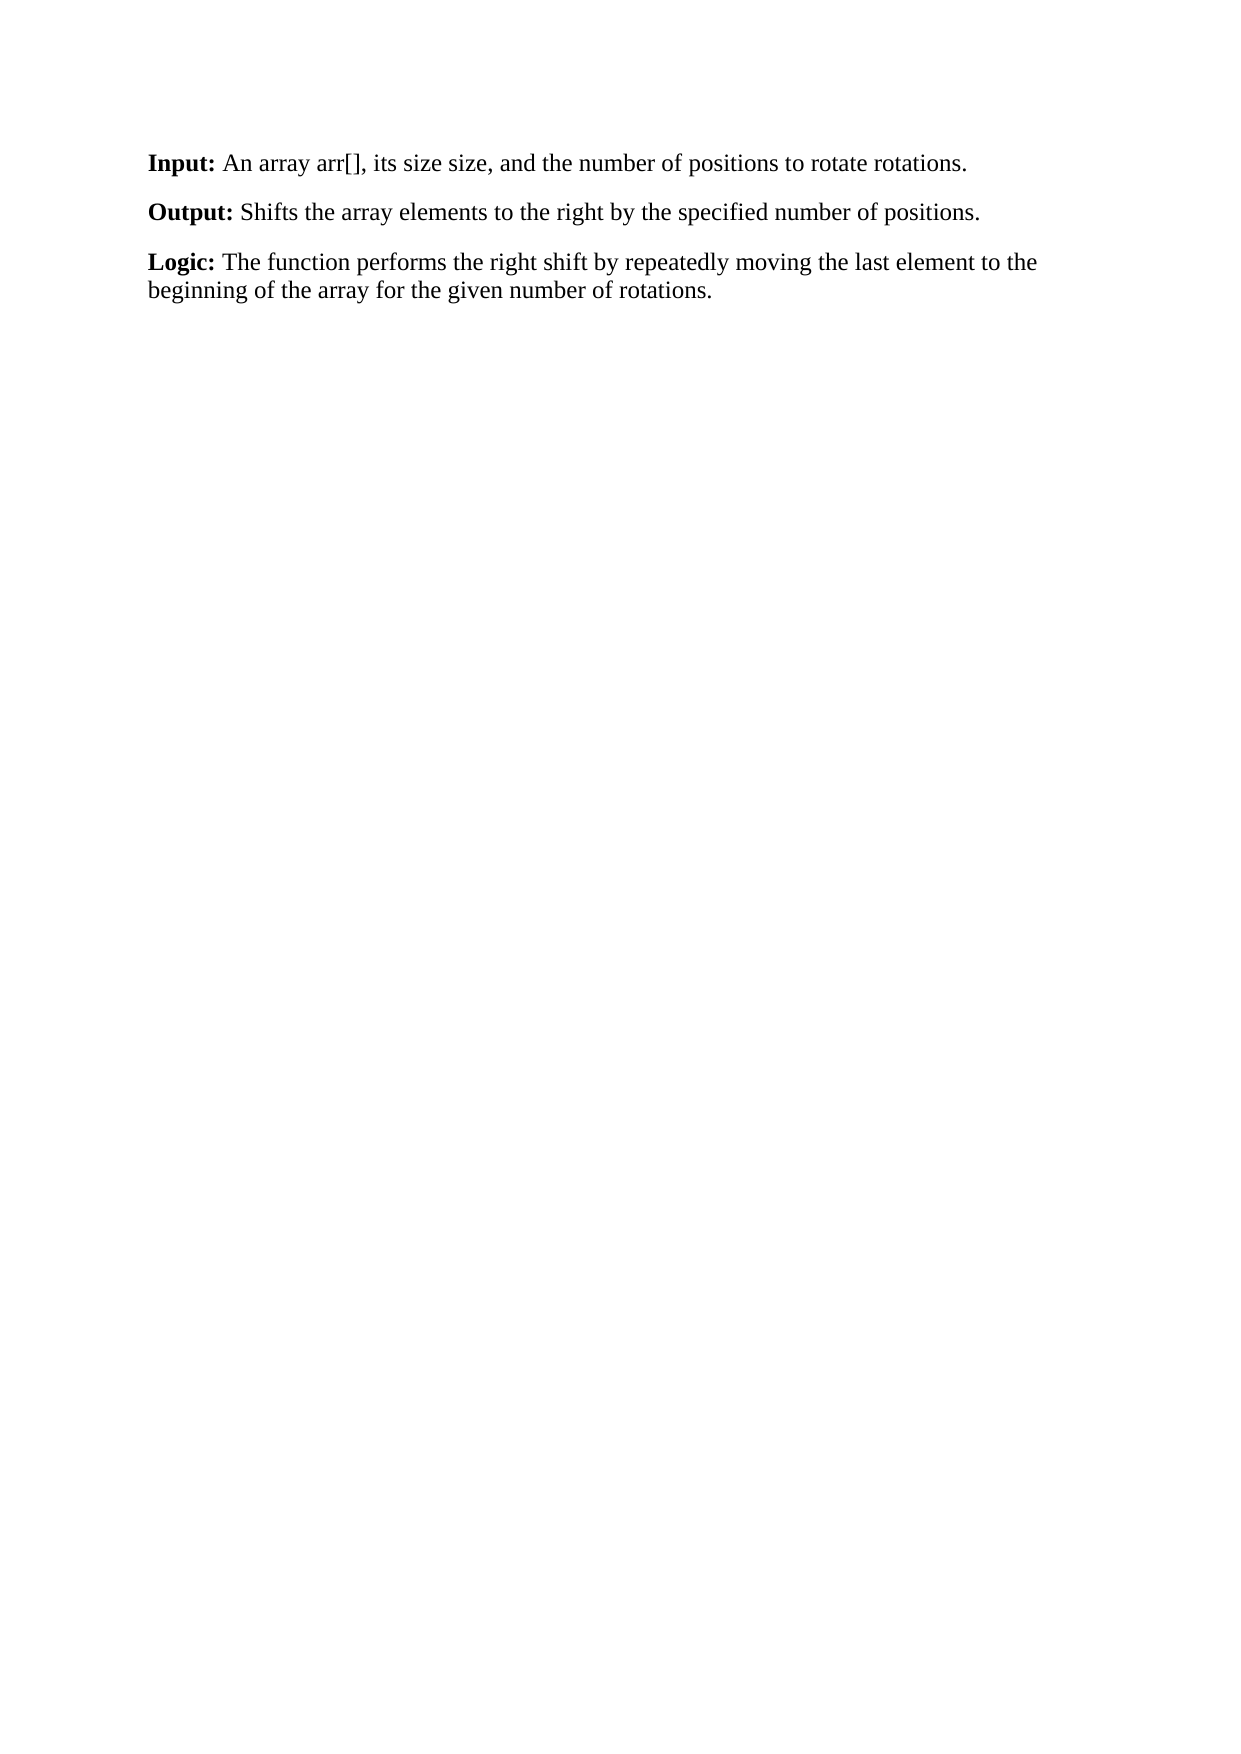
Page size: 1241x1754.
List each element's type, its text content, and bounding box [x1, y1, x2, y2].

text Output: Shifts the array elements to the right by the specified number of positions. [148, 197, 1093, 226]
text Logic: The function performs the right shift by repeatedly moving the last element to the beginning of the array for the given number of rotations. [148, 247, 1093, 304]
text Input: An array arr[], its size size, and the number of positions to rotate rotations. [148, 148, 1093, 176]
